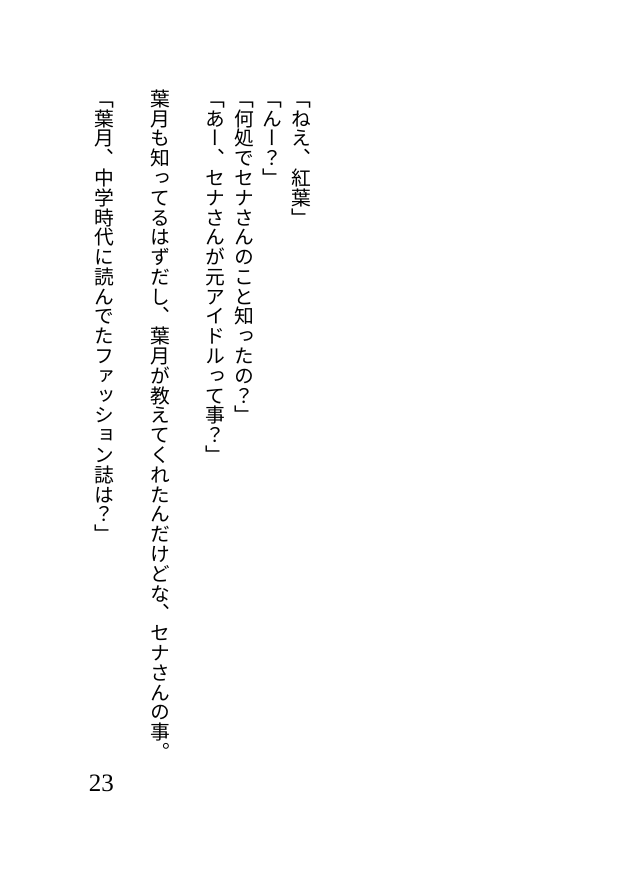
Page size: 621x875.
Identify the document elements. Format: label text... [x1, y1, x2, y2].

text 「葉月、中学時代に読んでたファッション誌は？」 [90, 88, 118, 768]
text 「あー、セナさんが元アイドルって事？」 [201, 88, 230, 768]
text 「何処でセナさんのこと知ったの？」 [230, 88, 258, 768]
text 「ねえ、紅葉」 [287, 88, 316, 768]
text 「んー？」 [258, 88, 287, 768]
text 葉月も知ってるはずだし、葉月が教えてくれたんだけどな、セナさんの事。 [146, 88, 174, 768]
